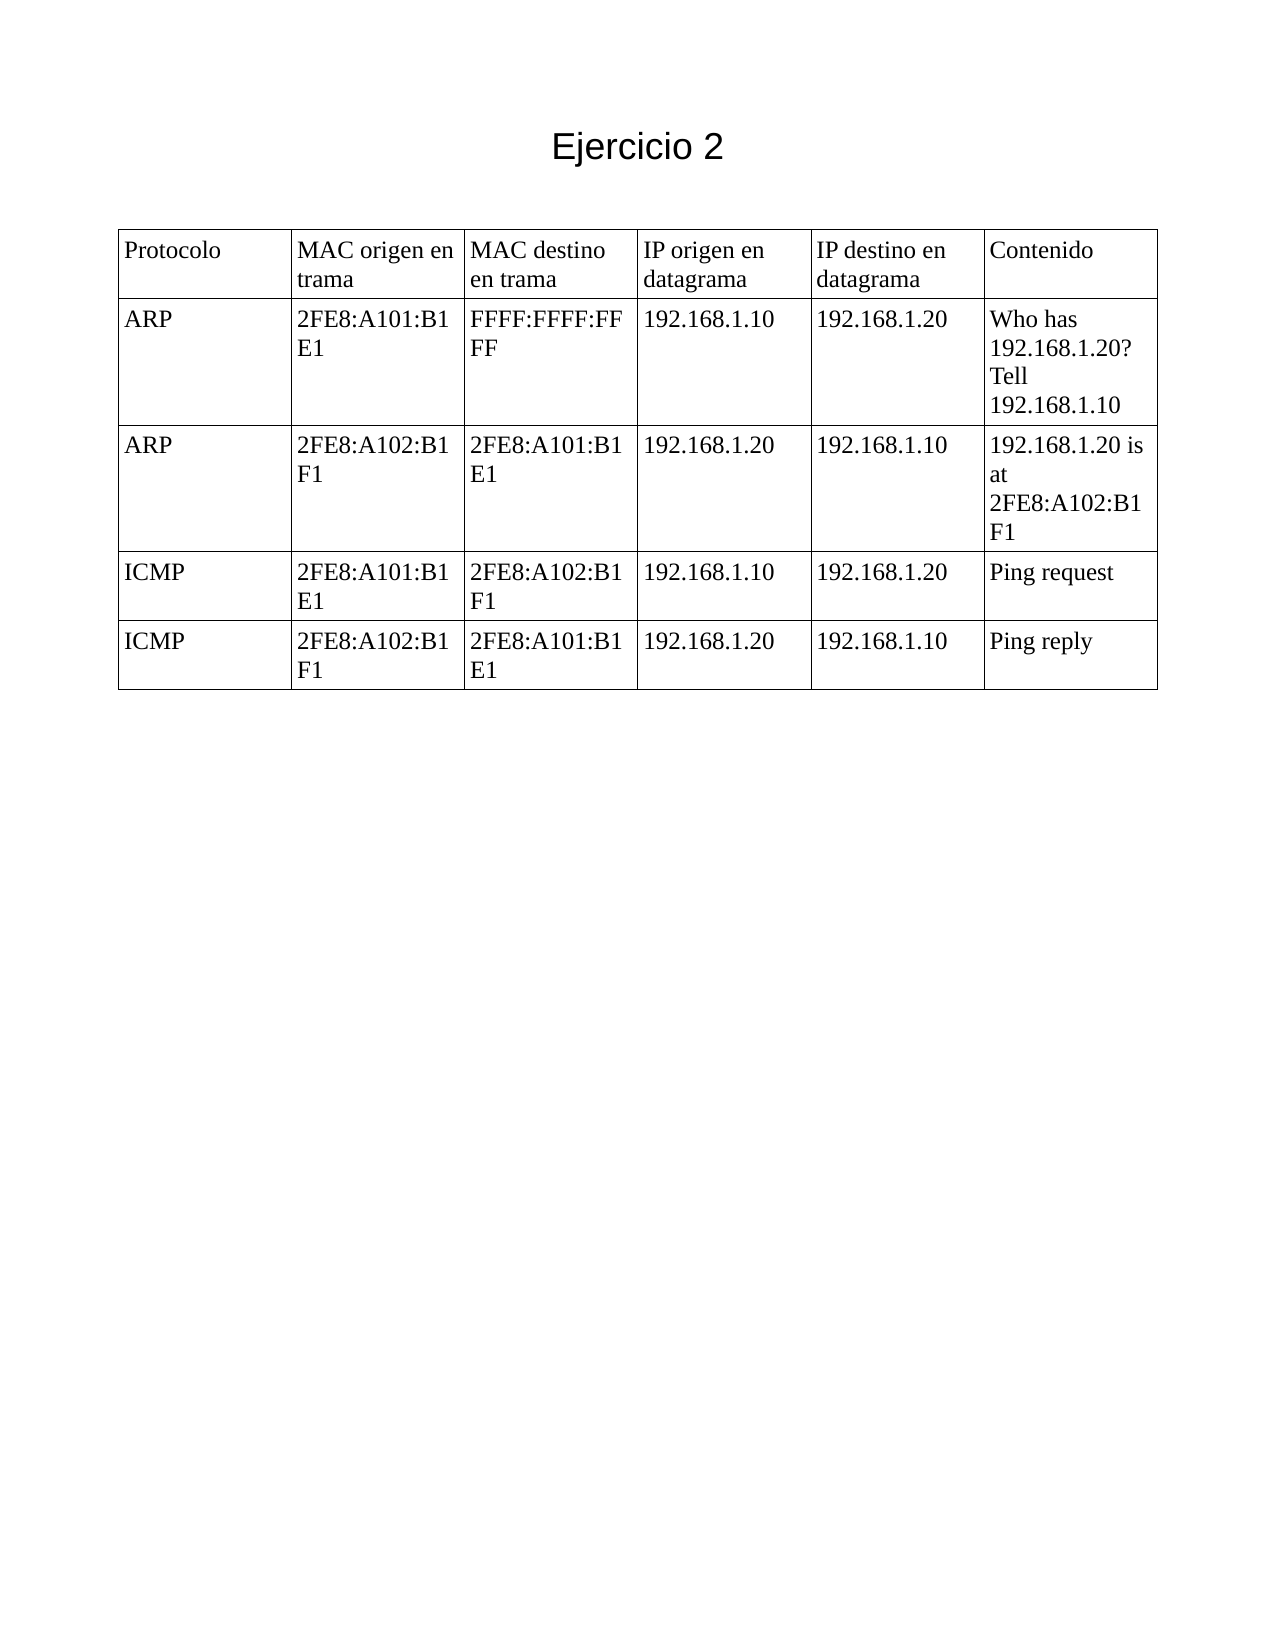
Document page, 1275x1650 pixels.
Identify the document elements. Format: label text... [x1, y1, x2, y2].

subtitle Ejercicio 2 [118, 124, 1157, 167]
table_cell 192.168.1.20 [812, 299, 984, 425]
table_cell Ping request [985, 552, 1157, 620]
table_cell ICMP [119, 621, 291, 689]
table_cell 2FE8:A102:B1F1 [292, 426, 464, 551]
table_header MAC destino en trama [465, 230, 637, 298]
table_cell 192.168.1.10 [812, 426, 984, 551]
table_cell Ping reply [985, 621, 1157, 689]
table_header MAC origen en trama [292, 230, 464, 298]
table_cell ARP [119, 426, 291, 551]
table_cell 2FE8:A101:B1E1 [292, 552, 464, 620]
table_cell 192.168.1.10 [638, 552, 811, 620]
table_cell 2FE8:A101:B1E1 [465, 426, 637, 551]
table_header IP destino en datagrama [812, 230, 984, 298]
table_cell 192.168.1.20 is at 2FE8:A102:B1F1 [985, 426, 1157, 551]
table_cell 192.168.1.20 [812, 552, 984, 620]
table_cell 2FE8:A102:B1F1 [292, 621, 464, 689]
table_cell 192.168.1.10 [638, 299, 811, 425]
table_cell 2FE8:A101:B1E1 [292, 299, 464, 425]
table_cell 2FE8:A102:B1F1 [465, 552, 637, 620]
table_header IP origen en datagrama [638, 230, 811, 298]
table_cell FFFF:FFFF:FFFF [465, 299, 637, 425]
table_header Protocolo [119, 230, 291, 298]
table_cell ARP [119, 299, 291, 425]
table_cell 192.168.1.10 [812, 621, 984, 689]
table_cell 192.168.1.20 [638, 621, 811, 689]
table_header Contenido [985, 230, 1157, 298]
table_cell 192.168.1.20 [638, 426, 811, 551]
table_cell 2FE8:A101:B1E1 [465, 621, 637, 689]
table_cell ICMP [119, 552, 291, 620]
table_cell Who has 192.168.1.20? Tell 192.168.1.10 [985, 299, 1157, 425]
